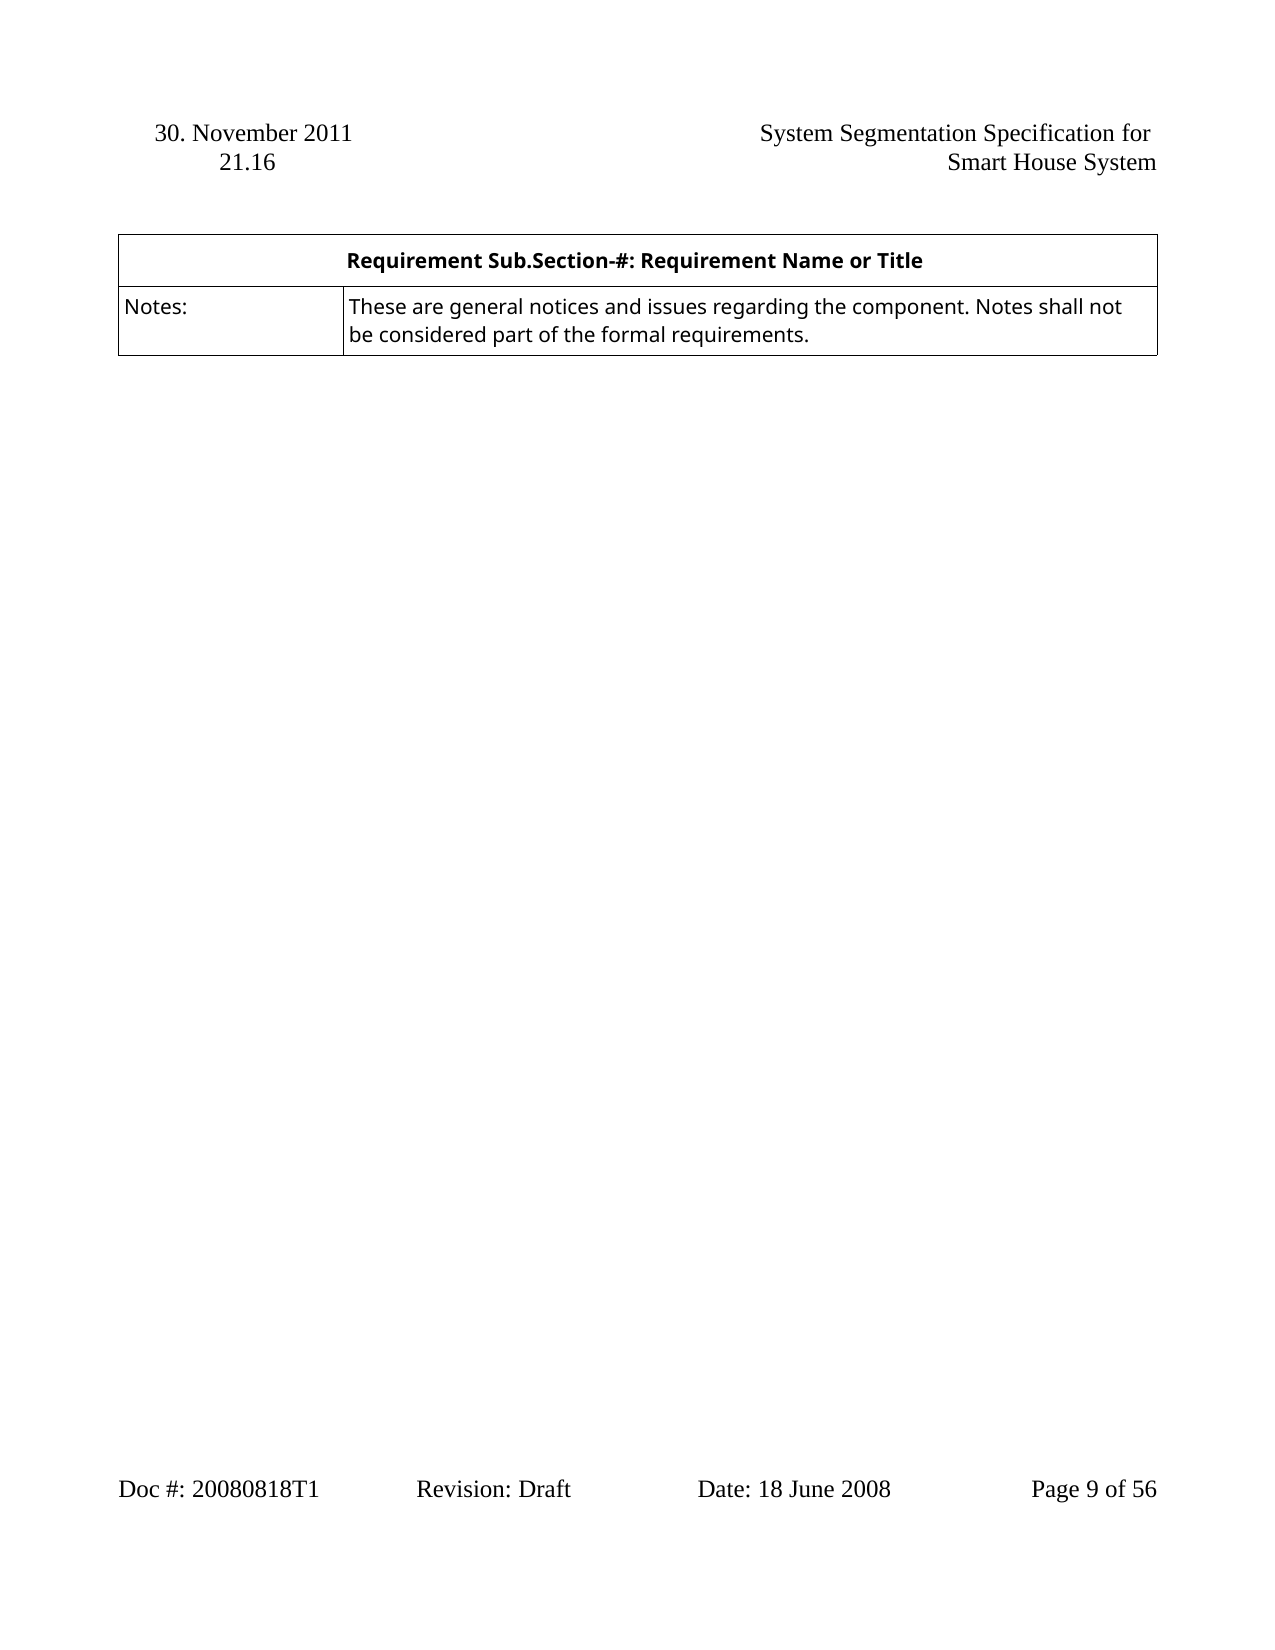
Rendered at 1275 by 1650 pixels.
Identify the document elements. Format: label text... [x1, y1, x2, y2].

table_cell These are general notices and issues regarding the component. Notes shall not be considered part of the formal requirements. [344, 287, 1157, 355]
table_cell Notes: [119, 287, 343, 355]
table_header Requirement Sub.Section-#: Requirement Name or Title [119, 235, 1157, 286]
